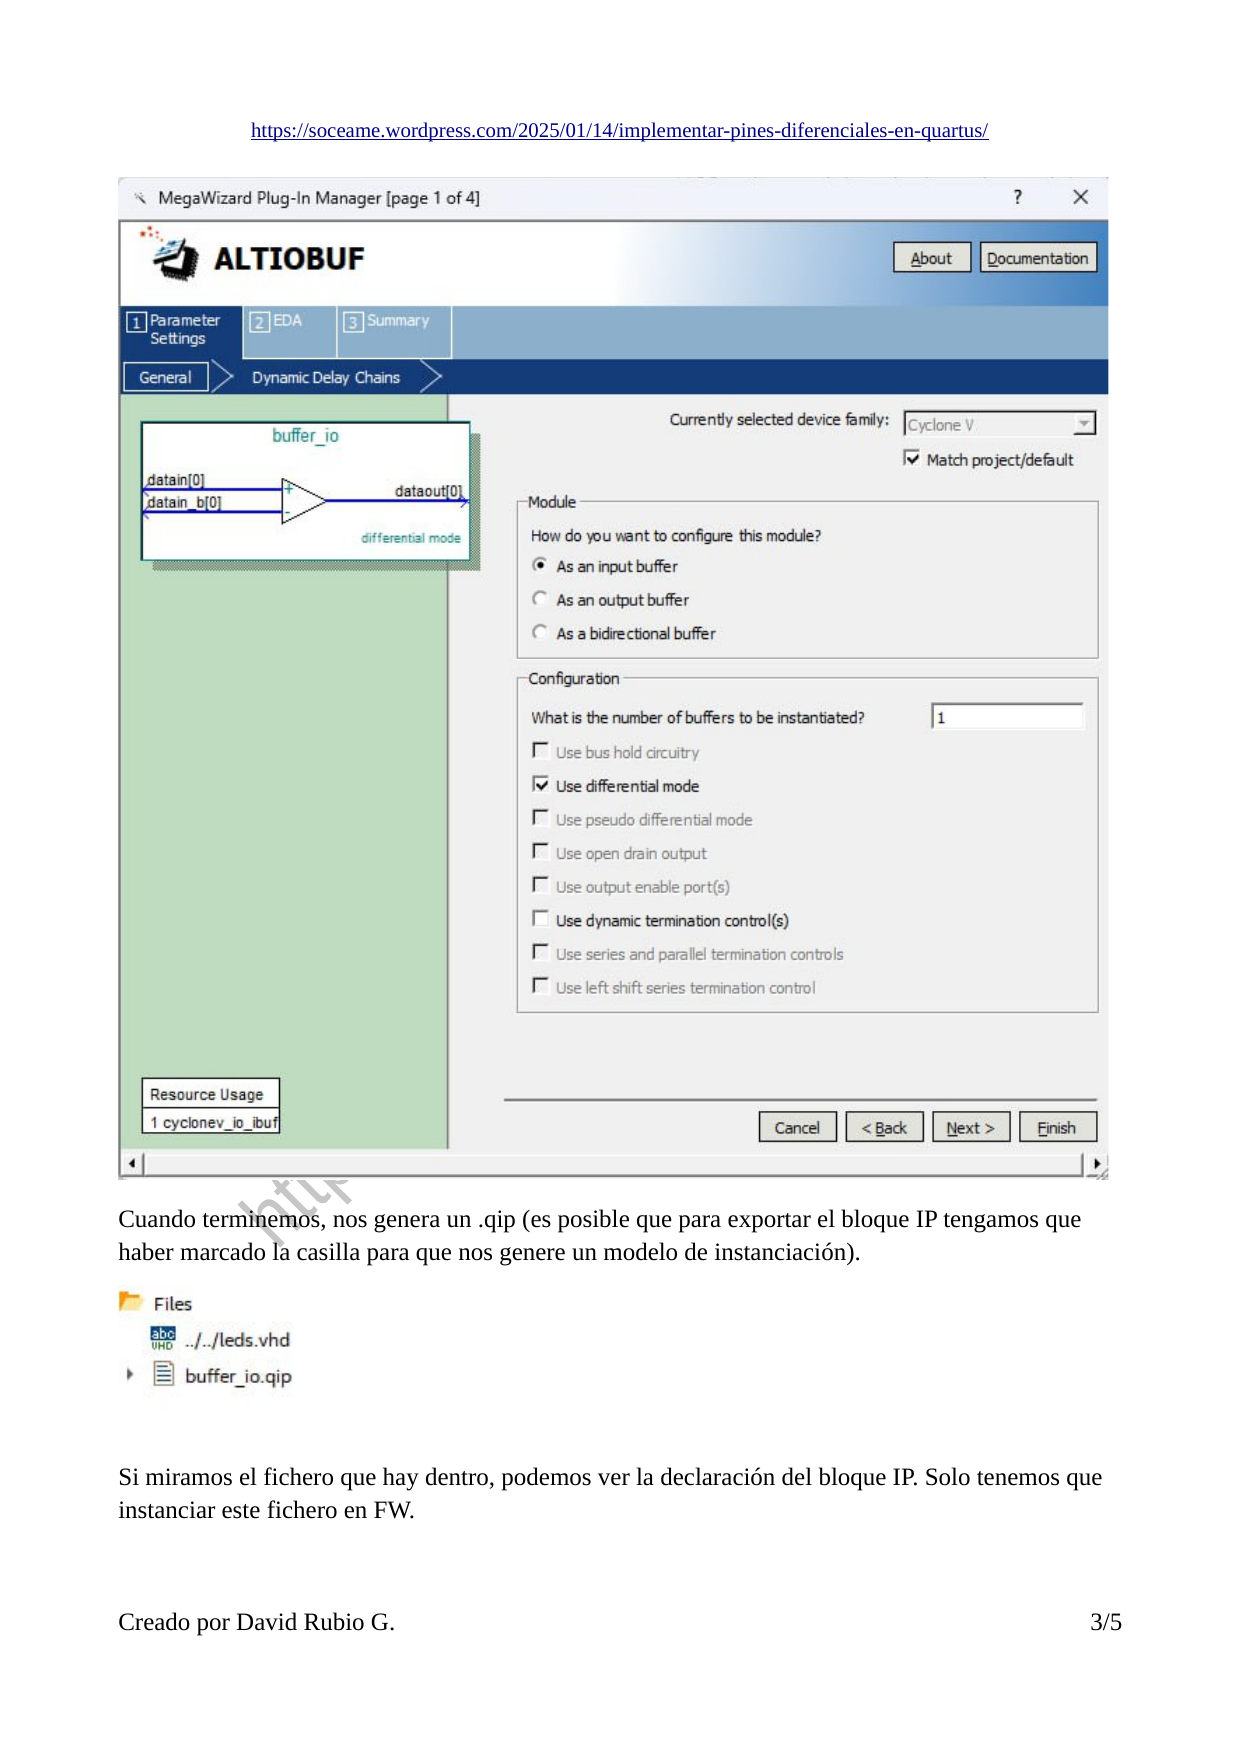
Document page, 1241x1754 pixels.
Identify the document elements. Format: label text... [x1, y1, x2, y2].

text Cuando terminemos, nos genera un .qip (es posible que para exportar el bloque IP tengamos que haber marcado la casilla para que nos genere un modelo de instanciación). [118, 1204, 1122, 1266]
picture [118, 1285, 370, 1438]
text Si miramos el fichero que hay dentro, podemos ver la declaración del bloque IP. Solo tenemos que instanciar este fichero en FW. [118, 1462, 1122, 1524]
picture [118, 177, 1109, 1180]
